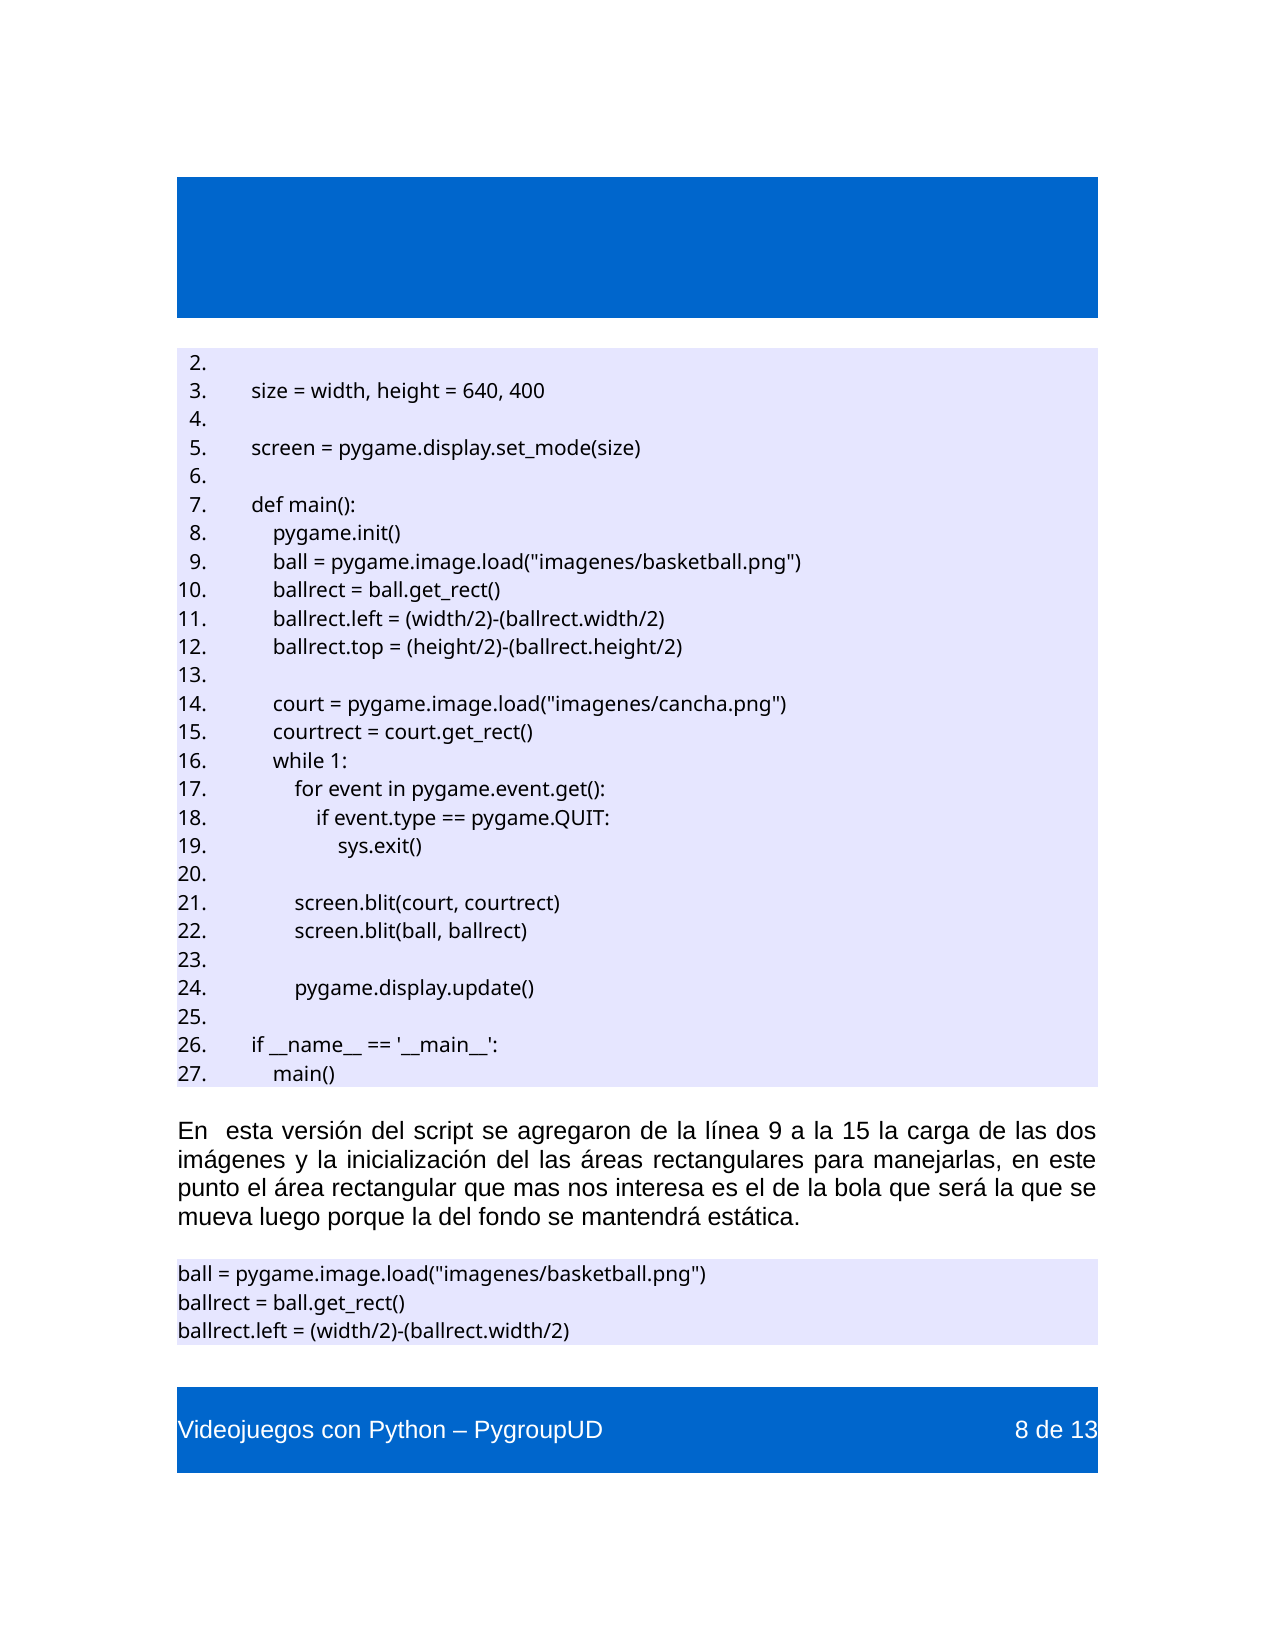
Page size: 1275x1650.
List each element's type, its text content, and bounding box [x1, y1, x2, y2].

list def main(): [177, 490, 1098, 518]
text ballrect = ball.get_rect() [177, 1288, 1098, 1316]
list ball = pygame.image.load("imagenes/basketball.png") [177, 547, 1098, 575]
list sys.exit() [177, 831, 1098, 859]
list courtrect = court.get_rect() [177, 717, 1098, 746]
list size = width, height = 640, 400 [177, 376, 1098, 404]
list screen.blit(ball, ballrect) [177, 916, 1098, 945]
list pygame.init() [177, 518, 1098, 547]
list if __name__ == '__main__': [177, 1030, 1098, 1059]
text En esta versión del script se agregaron de la línea 9 a la 15 la carga de las dos imágenes y la inicialización del las áreas rectangulares para manejarlas, en este punto el área rectangular que mas nos interesa es el de la bola que será la que se mueva luego porque la del fondo se mantendrá estática. [177, 1116, 1098, 1231]
list main() [177, 1059, 1098, 1087]
list for event in pygame.event.get(): [177, 774, 1098, 803]
list screen = pygame.display.set_mode(size) [177, 433, 1098, 461]
list ballrect.left = (width/2)-(ballrect.width/2) [177, 604, 1098, 632]
text ball = pygame.image.load("imagenes/basketball.png") [177, 1259, 1098, 1288]
list pygame.display.update() [177, 973, 1098, 1002]
list court = pygame.image.load("imagenes/cancha.png") [177, 689, 1098, 717]
text ballrect.left = (width/2)-(ballrect.width/2) [177, 1316, 1098, 1345]
list ballrect.top = (height/2)-(ballrect.height/2) [177, 632, 1098, 661]
list screen.blit(court, courtrect) [177, 888, 1098, 916]
list while 1: [177, 746, 1098, 774]
list ballrect = ball.get_rect() [177, 575, 1098, 604]
list if event.type == pygame.QUIT: [177, 803, 1098, 831]
